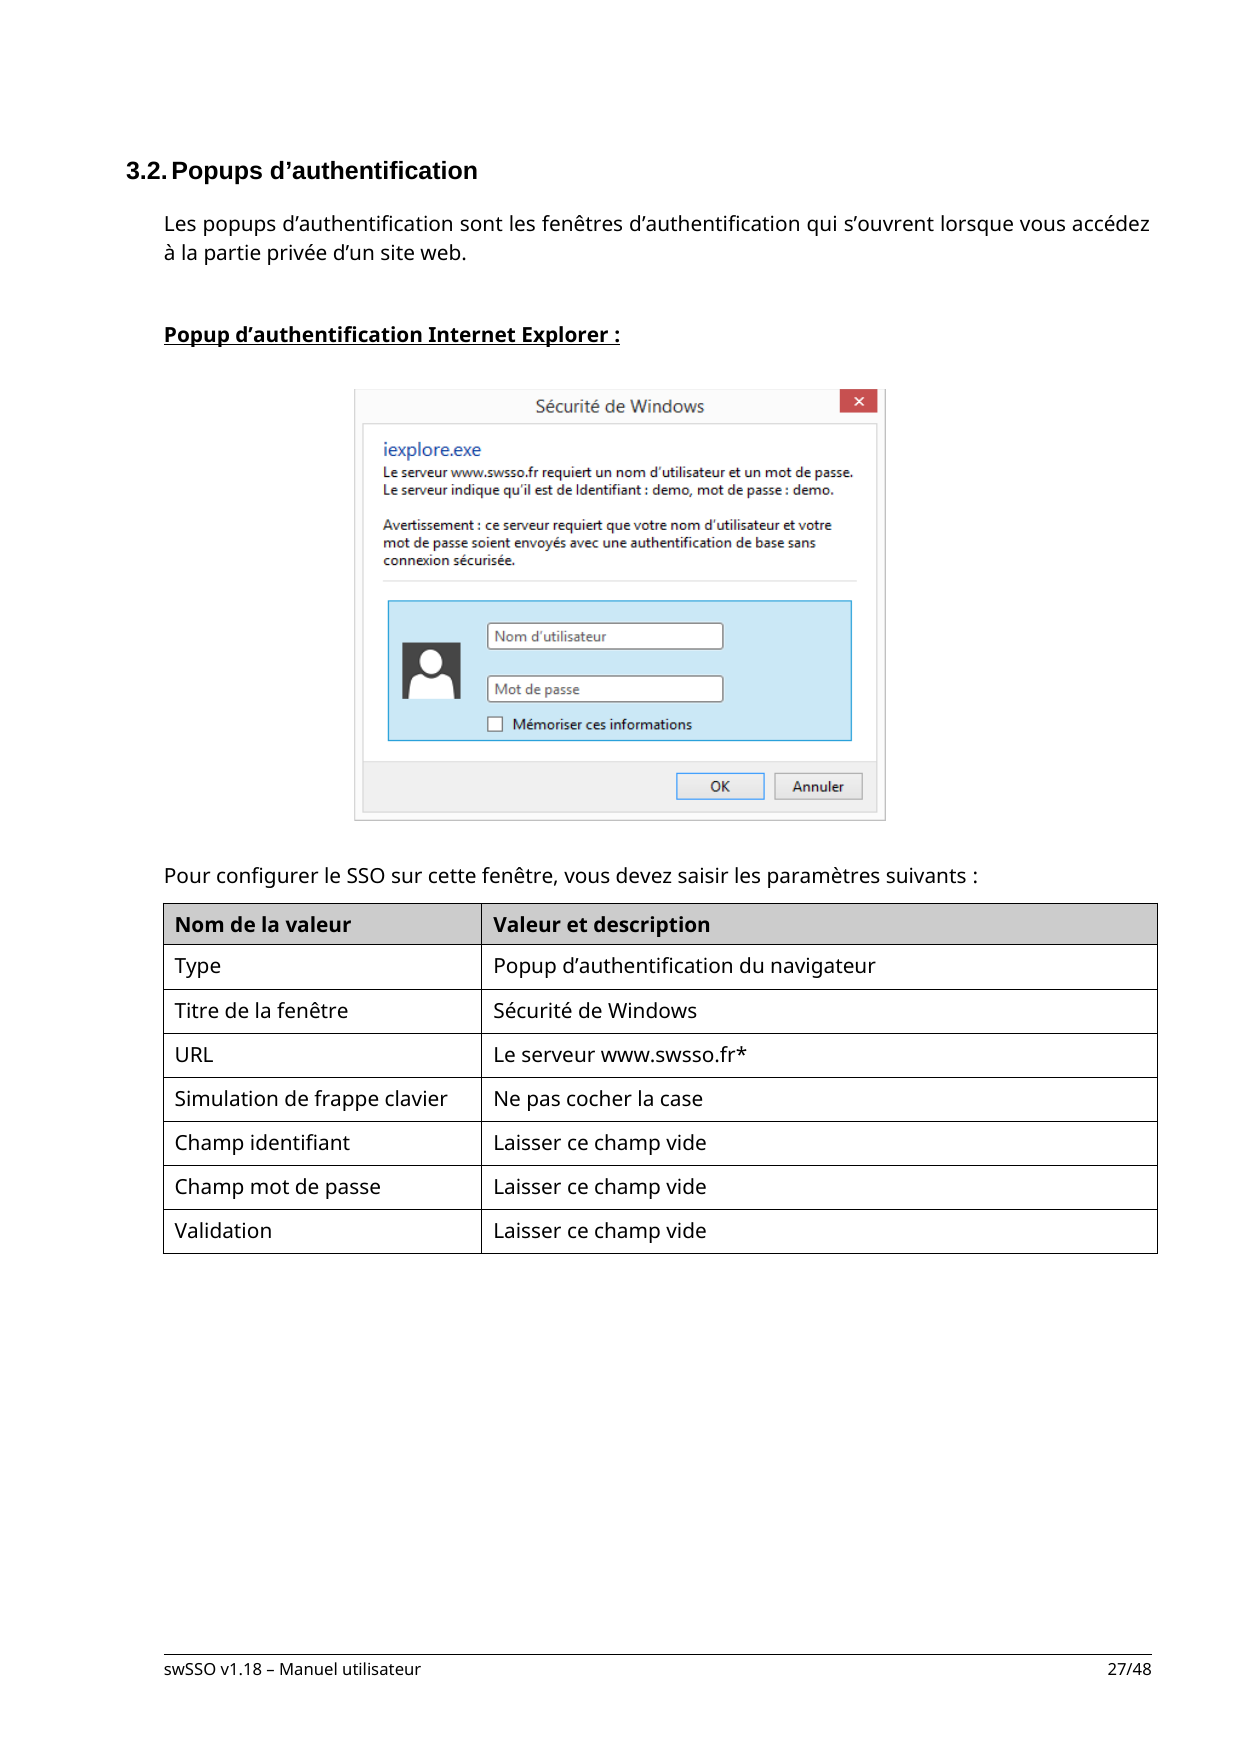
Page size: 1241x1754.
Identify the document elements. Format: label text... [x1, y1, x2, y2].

table_cell Validation [164, 1210, 481, 1253]
table_cell Type [164, 945, 481, 988]
table_header Nom de la valeur [164, 904, 481, 944]
picture [354, 389, 886, 821]
table_cell Titre de la fenêtre [164, 990, 481, 1032]
table_cell Laisser ce champ vide [482, 1210, 1157, 1253]
table_cell Laisser ce champ vide [482, 1122, 1157, 1165]
table_cell Champ mot de passe [164, 1166, 481, 1209]
text Pour configurer le SSO sur cette fenêtre, vous devez saisir les paramètres suivants : [164, 861, 1152, 890]
table_cell Simulation de frappe clavier [164, 1078, 481, 1121]
table_header Valeur et description [482, 904, 1157, 944]
table_cell Champ identifiant [164, 1122, 481, 1165]
table_cell Ne pas cocher la case [482, 1078, 1157, 1121]
text Popup d’authentification Internet Explorer : [164, 320, 1152, 348]
subtitle Popups d’authentification [126, 156, 1152, 184]
table_cell URL [164, 1034, 481, 1077]
table_cell Popup d’authentification du navigateur [482, 945, 1157, 988]
table_cell Sécurité de Windows [482, 990, 1157, 1032]
table_cell Le serveur www.swsso.fr* [482, 1034, 1157, 1077]
table_cell Laisser ce champ vide [482, 1166, 1157, 1209]
text Les popups d’authentification sont les fenêtres d’authentification qui s’ouvrent lorsque vous accédez à la partie privée d’un site web. [164, 209, 1152, 266]
